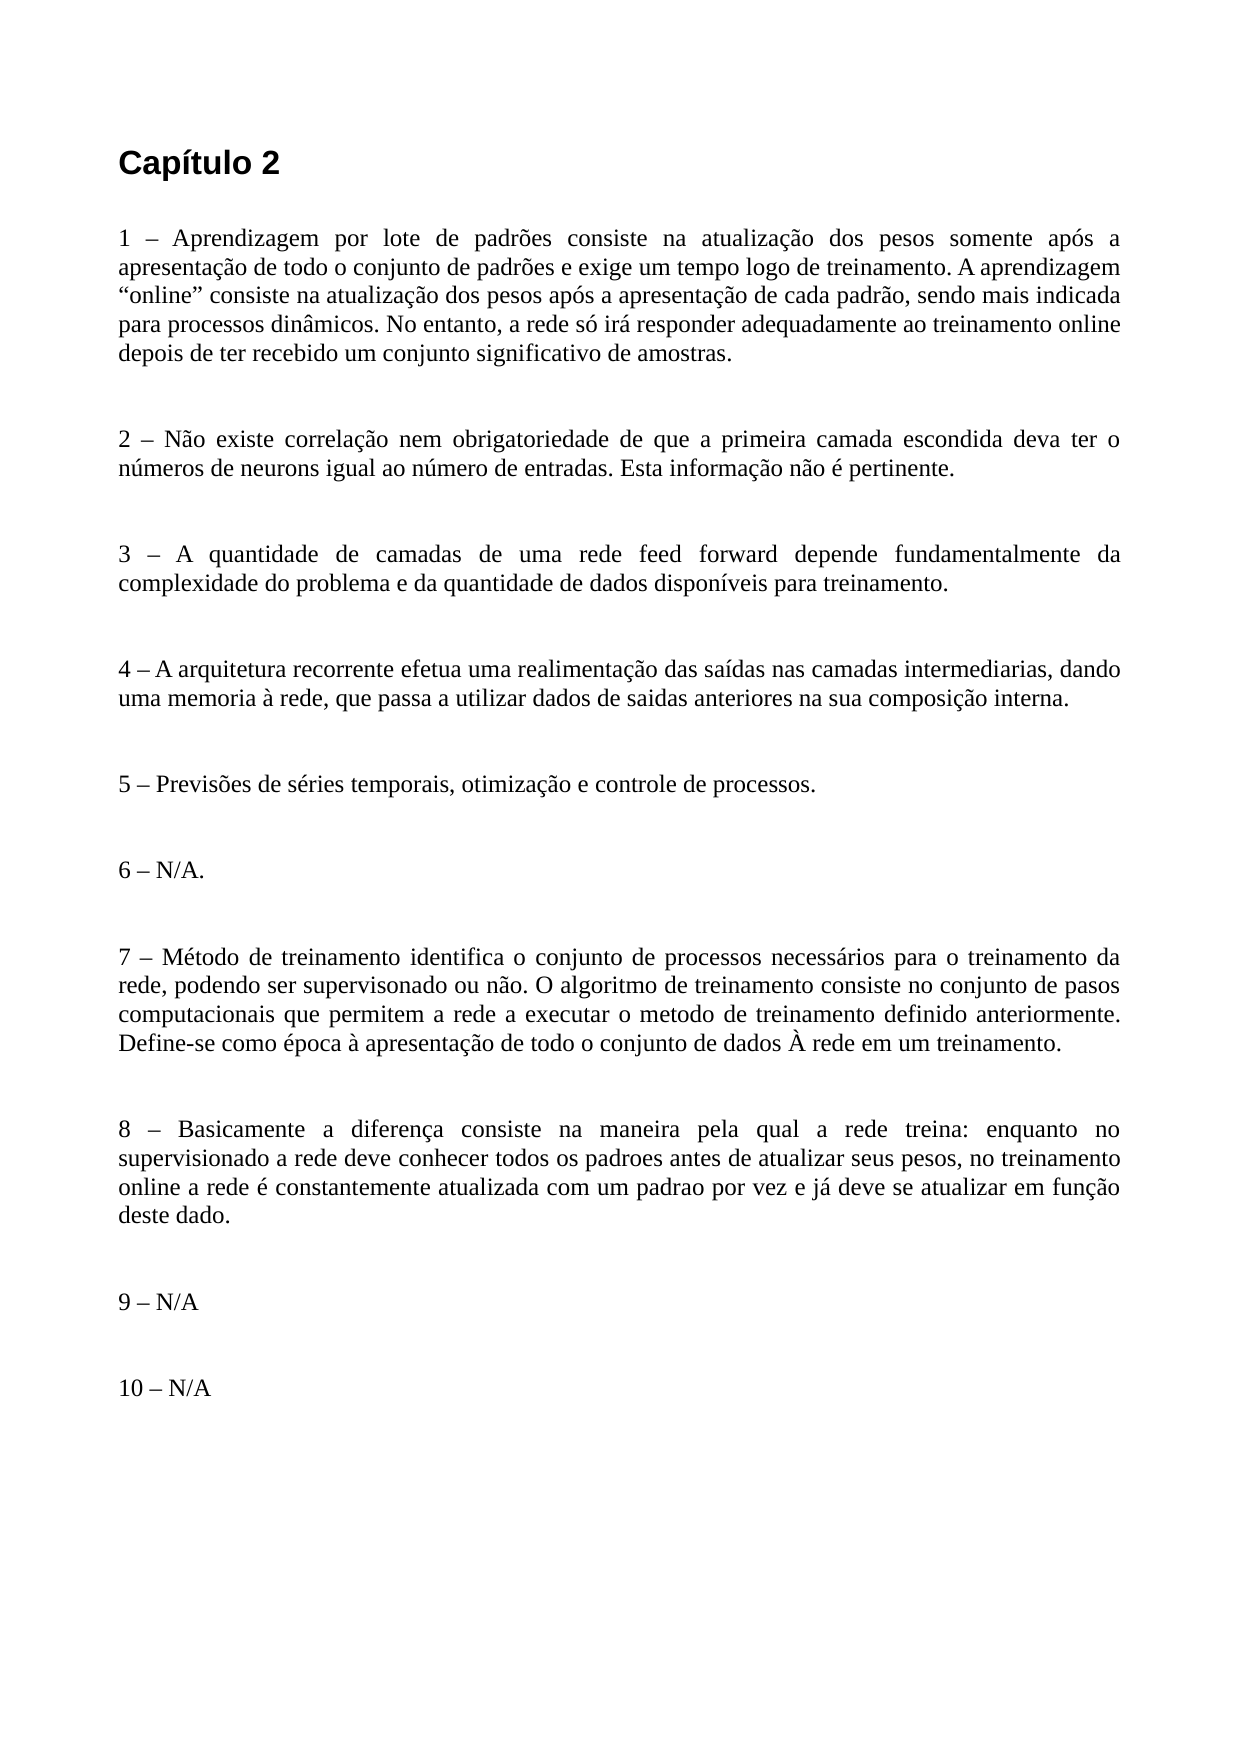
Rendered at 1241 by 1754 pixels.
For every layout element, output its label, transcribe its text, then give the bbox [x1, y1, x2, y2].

text 2 – Não existe correlação nem obrigatoriedade de que a primeira camada escondida deva ter o números de neurons igual ao número de entradas. Esta informação não é pertinente. [118, 424, 1122, 482]
subtitle Capítulo 2 [118, 143, 1122, 182]
text 10 – N/A [118, 1373, 1122, 1402]
text 9 – N/A [118, 1287, 1122, 1316]
text 1 – Aprendizagem por lote de padrões consiste na atualização dos pesos somente após a apresentação de todo o conjunto de padrões e exige um tempo logo de treinamento. A aprendizagem “online” consiste na atualização dos pesos após a apresentação de cada padrão, sendo mais indicada para processos dinâmicos. No entanto, a rede só irá responder adequadamente ao treinamento online depois de ter recebido um conjunto significativo de amostras. [118, 223, 1122, 367]
text 6 – N/A. [118, 856, 1122, 884]
text 7 – Método de treinamento identifica o conjunto de processos necessários para o treinamento da rede, podendo ser supervisonado ou não. O algoritmo de treinamento consiste no conjunto de pasos computacionais que permitem a rede a executar o metodo de treinamento definido anteriormente. Define-se como época à apresentação de todo o conjunto de dados À rede em um treinamento. [118, 942, 1122, 1057]
text 3 – A quantidade de camadas de uma rede feed forward depende fundamentalmente da complexidade do problema e da quantidade de dados disponíveis para treinamento. [118, 539, 1122, 597]
text 5 – Previsões de séries temporais, otimização e controle de processos. [118, 769, 1122, 798]
text 8 – Basicamente a diferença consiste na maneira pela qual a rede treina: enquanto no supervisionado a rede deve conhecer todos os padroes antes de atualizar seus pesos, no treinamento online a rede é constantemente atualizada com um padrao por vez e já deve se atualizar em função deste dado. [118, 1114, 1122, 1229]
text 4 – A arquitetura recorrente efetua uma realimentação das saídas nas camadas intermediarias, dando uma memoria à rede, que passa a utilizar dados de saidas anteriores na sua composição interna. [118, 654, 1122, 712]
